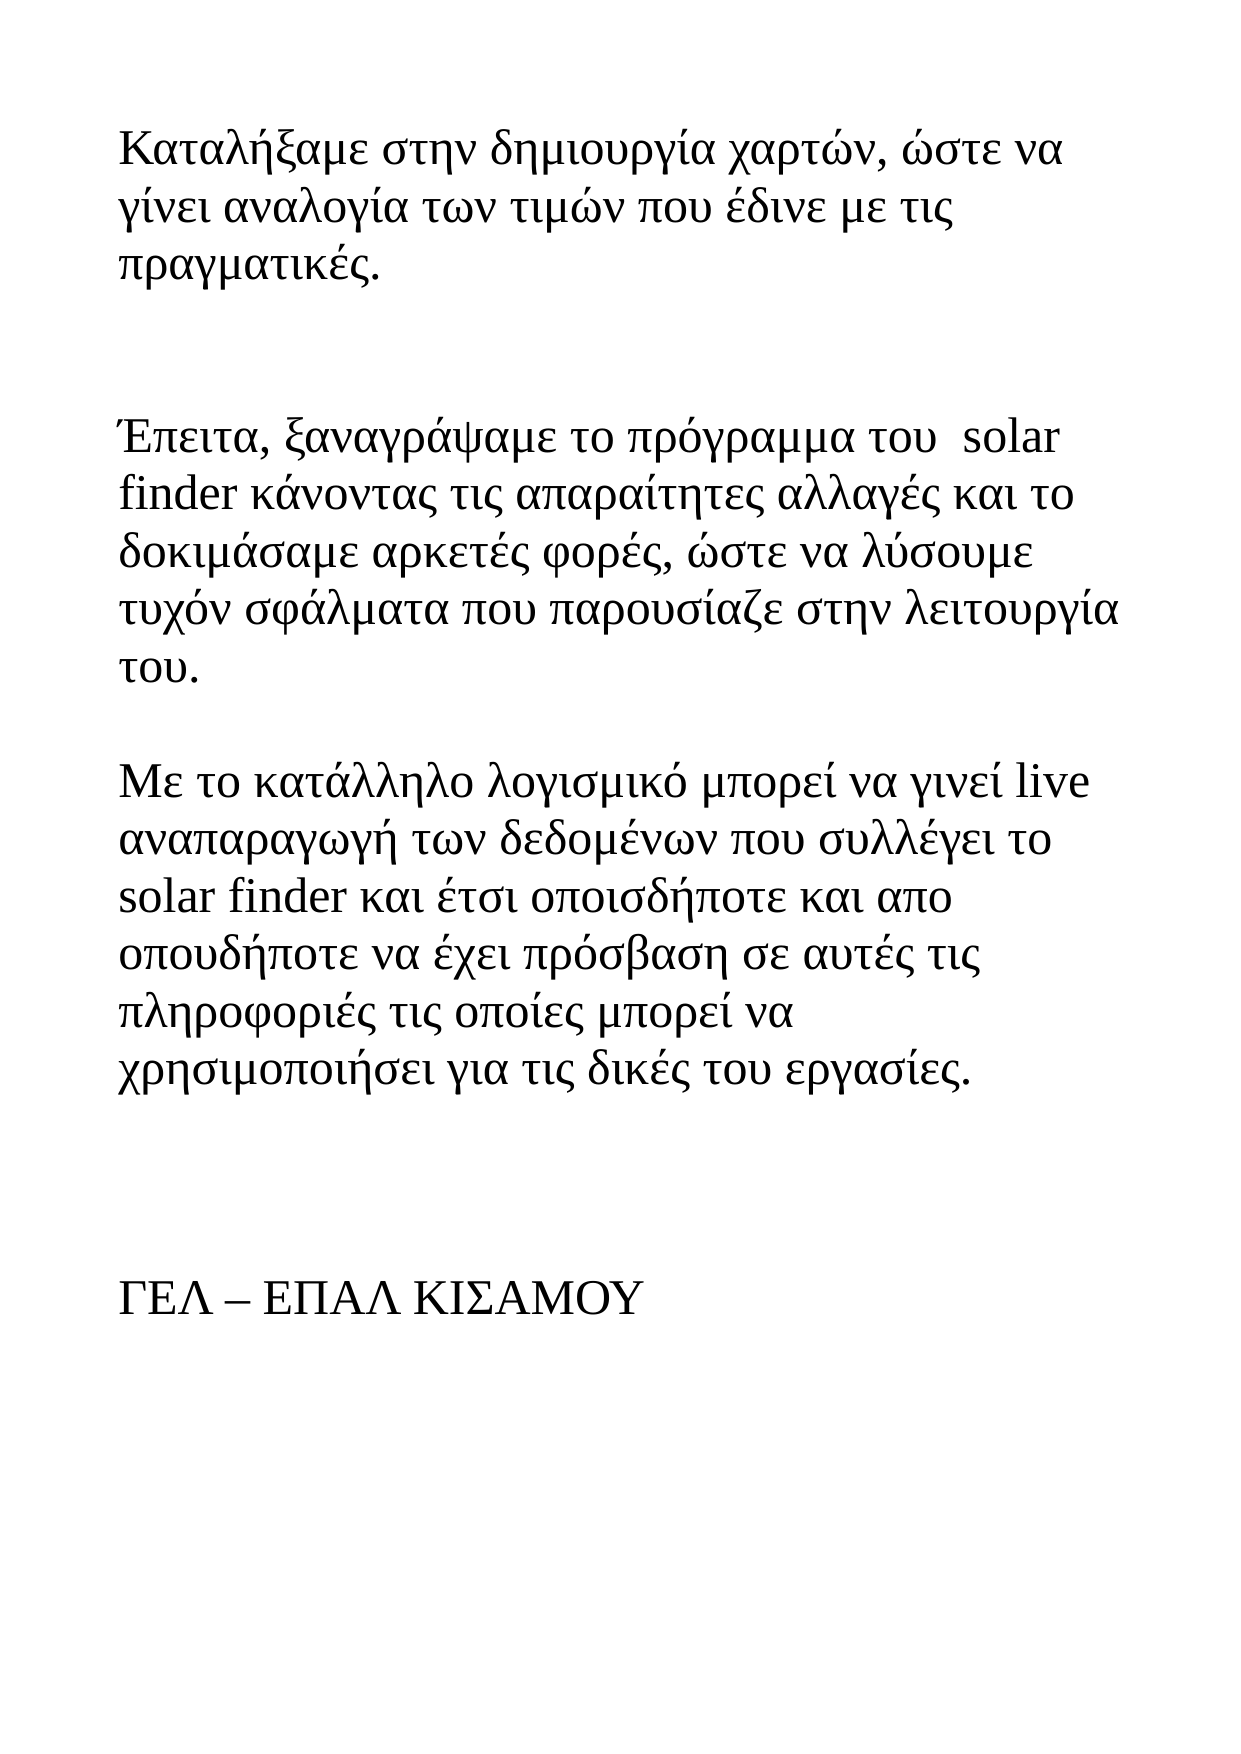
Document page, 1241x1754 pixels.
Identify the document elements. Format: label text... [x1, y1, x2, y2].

text Έπειτα, ξαναγράψαμε το πρόγραμμα του solar finder κάνοντας τις απαραίτητες αλλαγές και το δοκιμάσαμε αρκετές φορές, ώστε να λύσουμε τυχόν σφάλματα που παρουσίαζε στην λειτουργία του. [118, 406, 1122, 693]
text Καταλήξαμε στην δημιουργία χαρτών, ώστε να γίνει αναλογία των τιμών που έδινε με τις πραγματικές. [118, 118, 1122, 291]
text ΓΕΛ – ΕΠΑΛ ΚΙΣΑΜΟΥ [118, 1268, 1122, 1326]
text Με το κατάλληλο λογισμικό μπορεί να γινεί live αναπαραγωγή των δεδομένων που συλλέγει το solar finder και έτσι οποισδήποτε και απο οπουδήποτε να έχει πρόσβαση σε αυτές τις πληροφοριές τις οποίες μπορεί να χρησιμοποιήσει για τις δικές του εργασίες. [118, 751, 1122, 1096]
